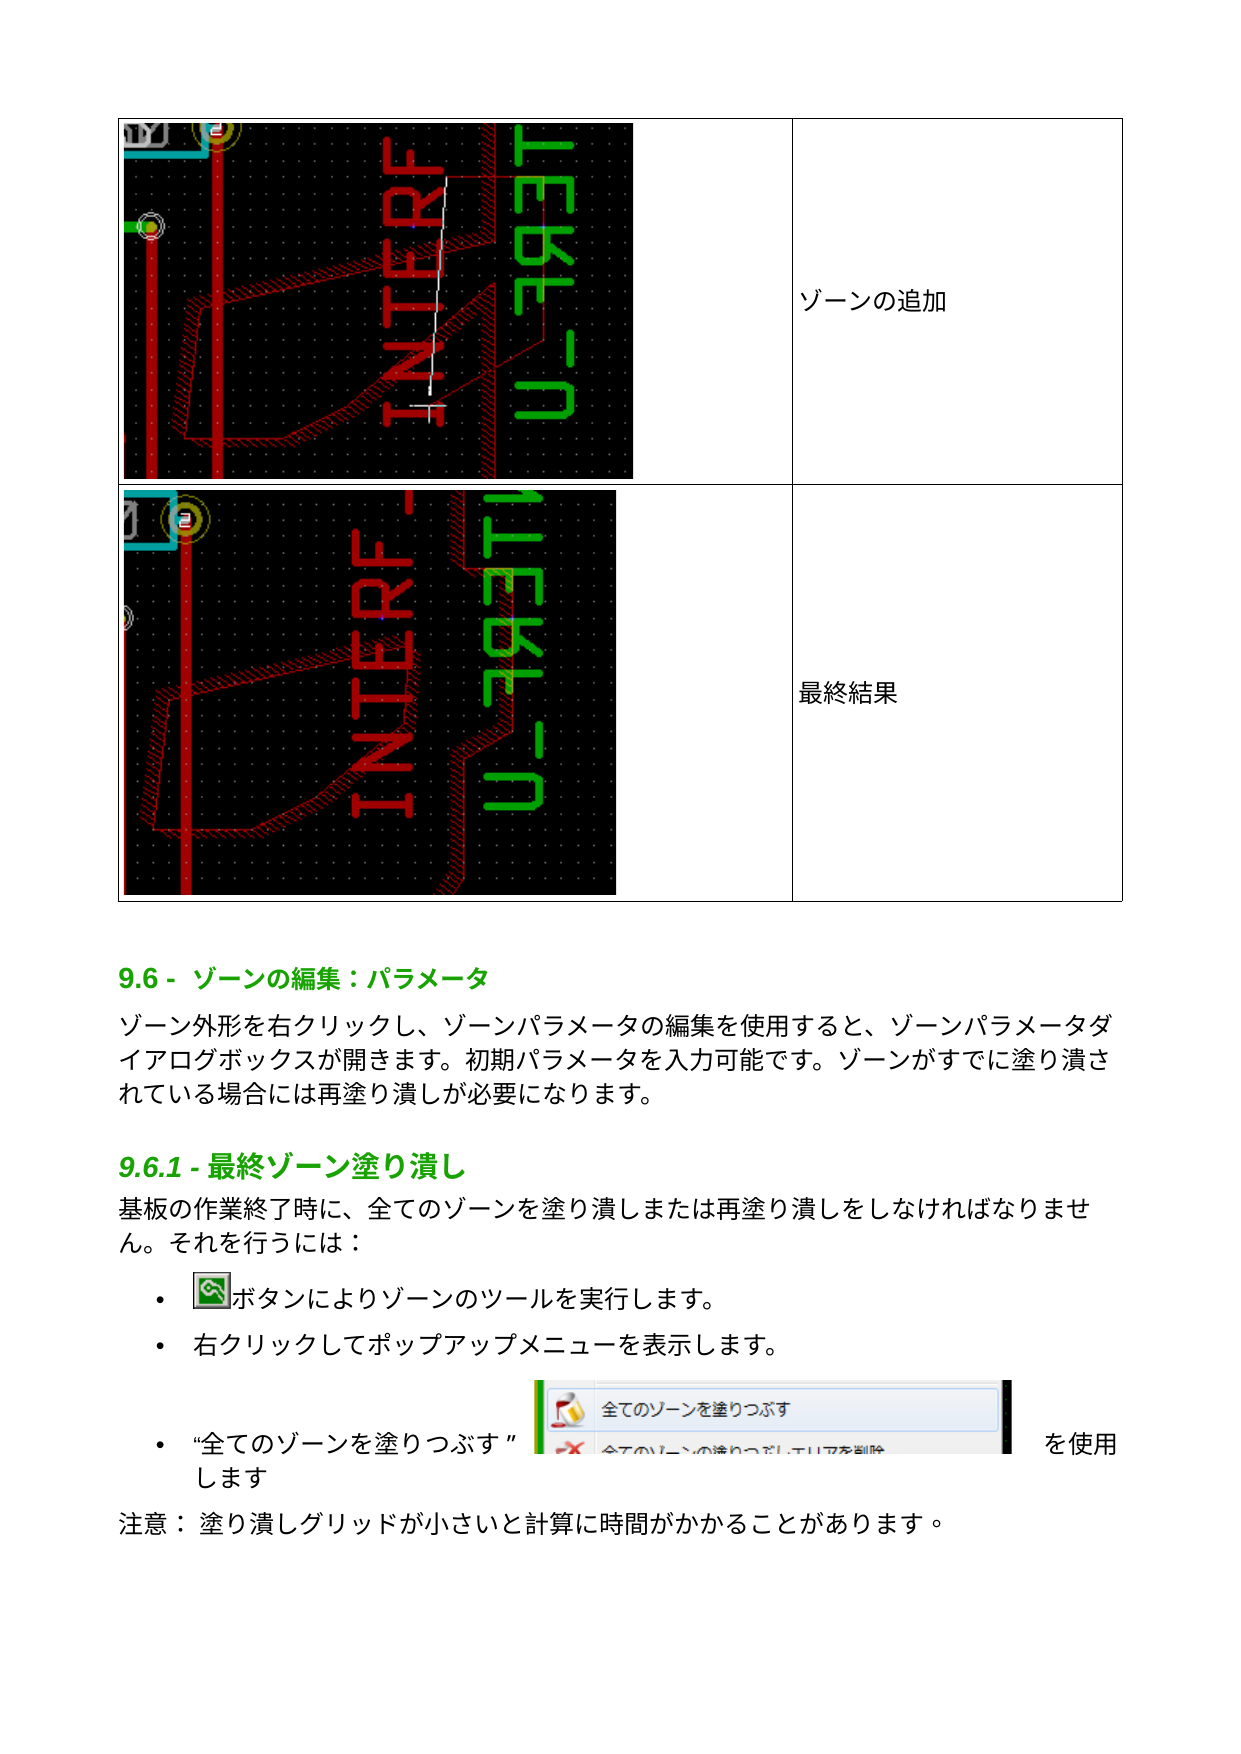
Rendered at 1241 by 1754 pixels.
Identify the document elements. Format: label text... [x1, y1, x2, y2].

picture [534, 1380, 1012, 1454]
text 基板の作業終了時に、全てのゾーンを塗り潰しまたは再塗り潰しをしなければなりません。それを行うには： [118, 1192, 1122, 1260]
picture [193, 1272, 231, 1309]
table_cell 最終結果 [793, 485, 1122, 901]
table_cell [119, 485, 792, 901]
list 右クリックしてポップアップメニューを表示します。 [156, 1328, 1122, 1362]
subtitle 最終ゾーン塗り潰し [118, 1146, 1122, 1186]
picture [123, 490, 617, 895]
picture [123, 123, 634, 479]
table_header ゾーンの追加 [793, 119, 1122, 484]
table_header [119, 119, 792, 484]
list “全てのゾーンを塗りつぶす ” を使用します [156, 1375, 1122, 1495]
list ボタンによりゾーンのツールを実行します。 [156, 1272, 1122, 1316]
subtitle ゾーンの編集：パラメータ [118, 962, 1122, 996]
text 注意： 塗り潰しグリッドが小さいと計算に時間がかかることがあります。 [118, 1507, 1122, 1541]
text ゾーン外形を右クリックし、ゾーンパラメータの編集を使用すると、ゾーンパラメータダイアログボックスが開きます。初期パラメータを入力可能です。ゾーンがすでに塗り潰されている場合には再塗り潰しが必要になります。 [118, 1009, 1122, 1111]
